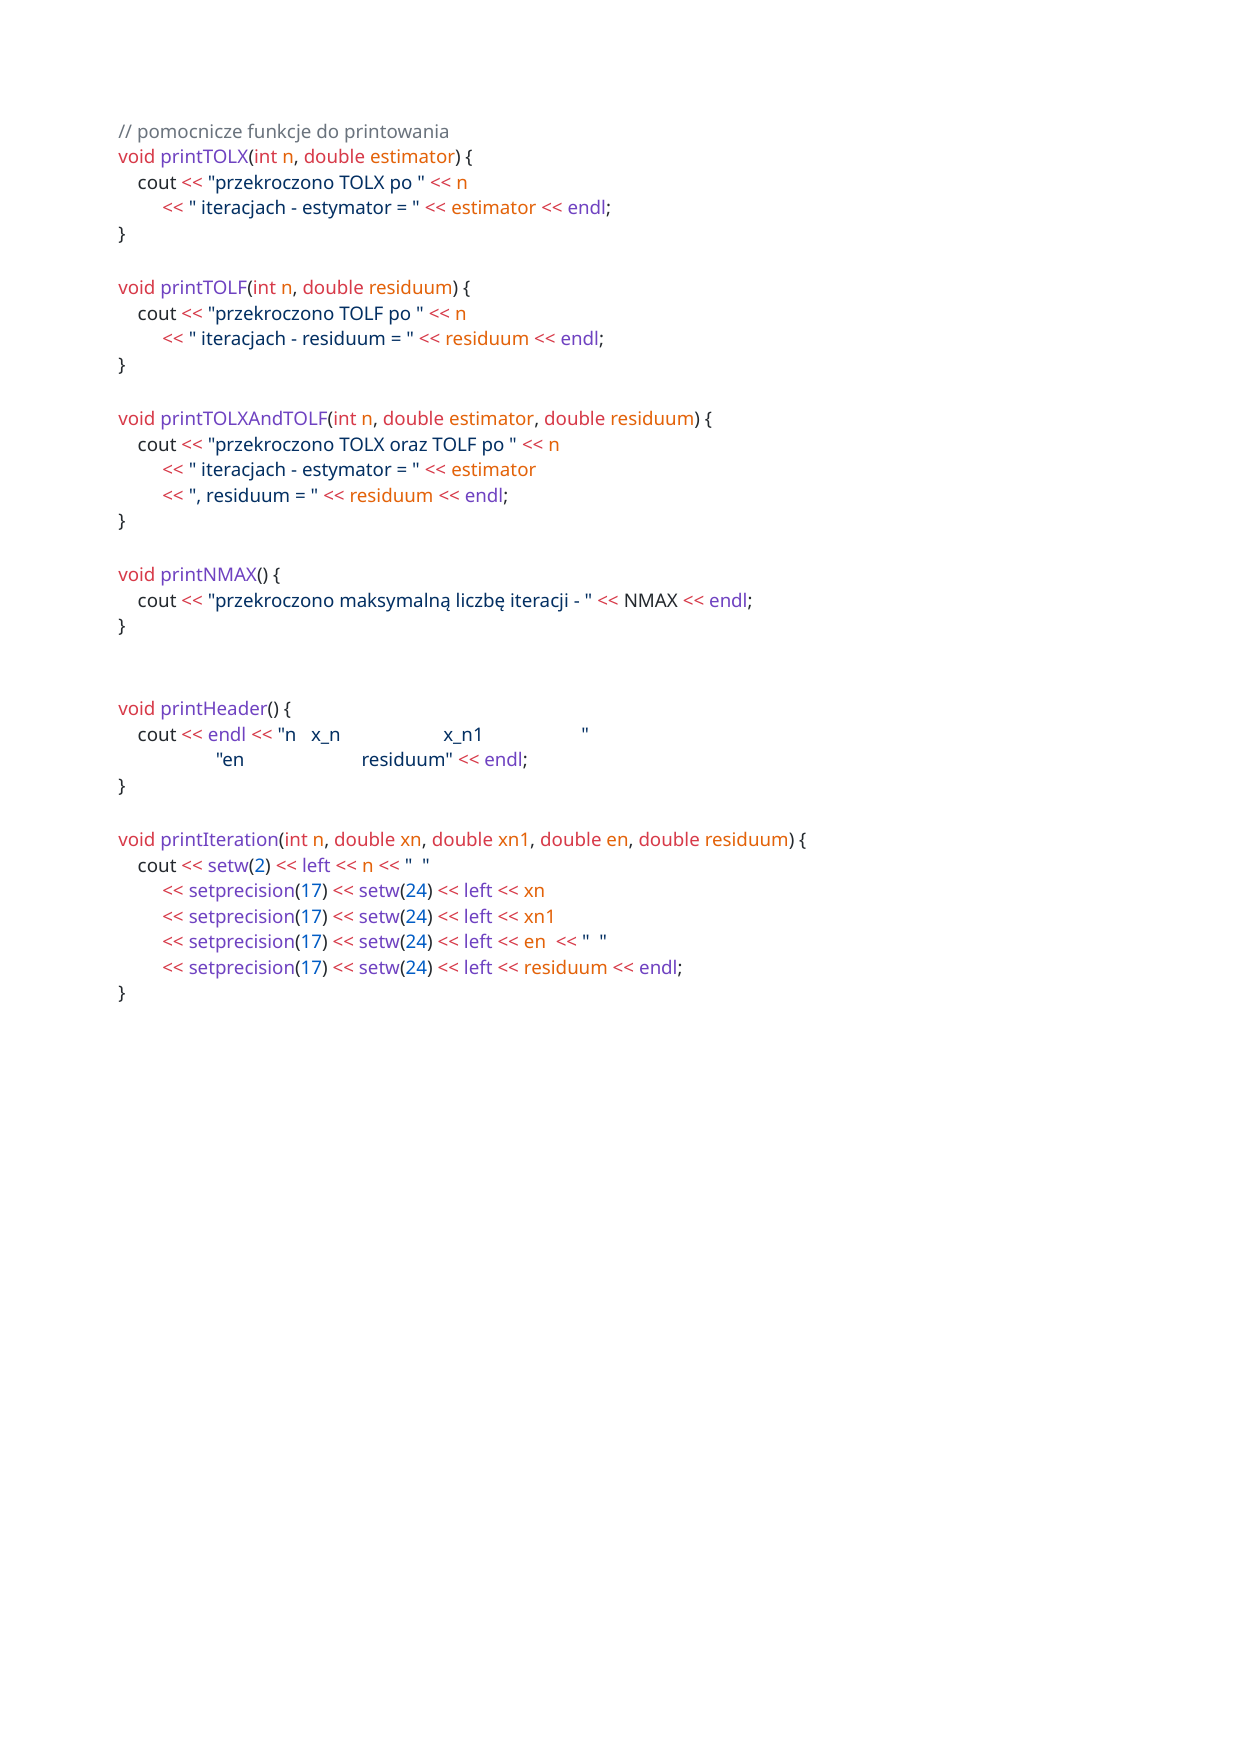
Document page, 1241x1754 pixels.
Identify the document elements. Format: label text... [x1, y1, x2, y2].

text // pomocnicze funkcje do printowania void printTOLX(int n, double estimator) { cout << "przekroczono TOLX po " << n << " iteracjach - estymator = " << estimator << endl; } void printTOLF(int n, double residuum) { cout << "przekroczono TOLF po " << n << " iteracjach - residuum = " << residuum << endl; } void printTOLXAndTOLF(int n, double estimator, double residuum) { cout << "przekroczono TOLX oraz TOLF po " << n << " iteracjach - estymator = " << estimator << ", residuum = " << residuum << endl; } void printNMAX() { cout << "przekroczono maksymalną liczbę iteracji - " << NMAX << endl; } [118, 118, 1122, 638]
text void printHeader() { cout << endl << "n x_n x_n1 " "en residuum" << endl; } void printIteration(int n, double xn, double xn1, double en, double residuum) { cout << setw(2) << left << n << " " << setprecision(17) << setw(24) << left << xn << setprecision(17) << setw(24) << left << xn1 << setprecision(17) << setw(24) << left << en << " " << setprecision(17) << setw(24) << left << residuum << endl; } [118, 667, 1122, 1005]
